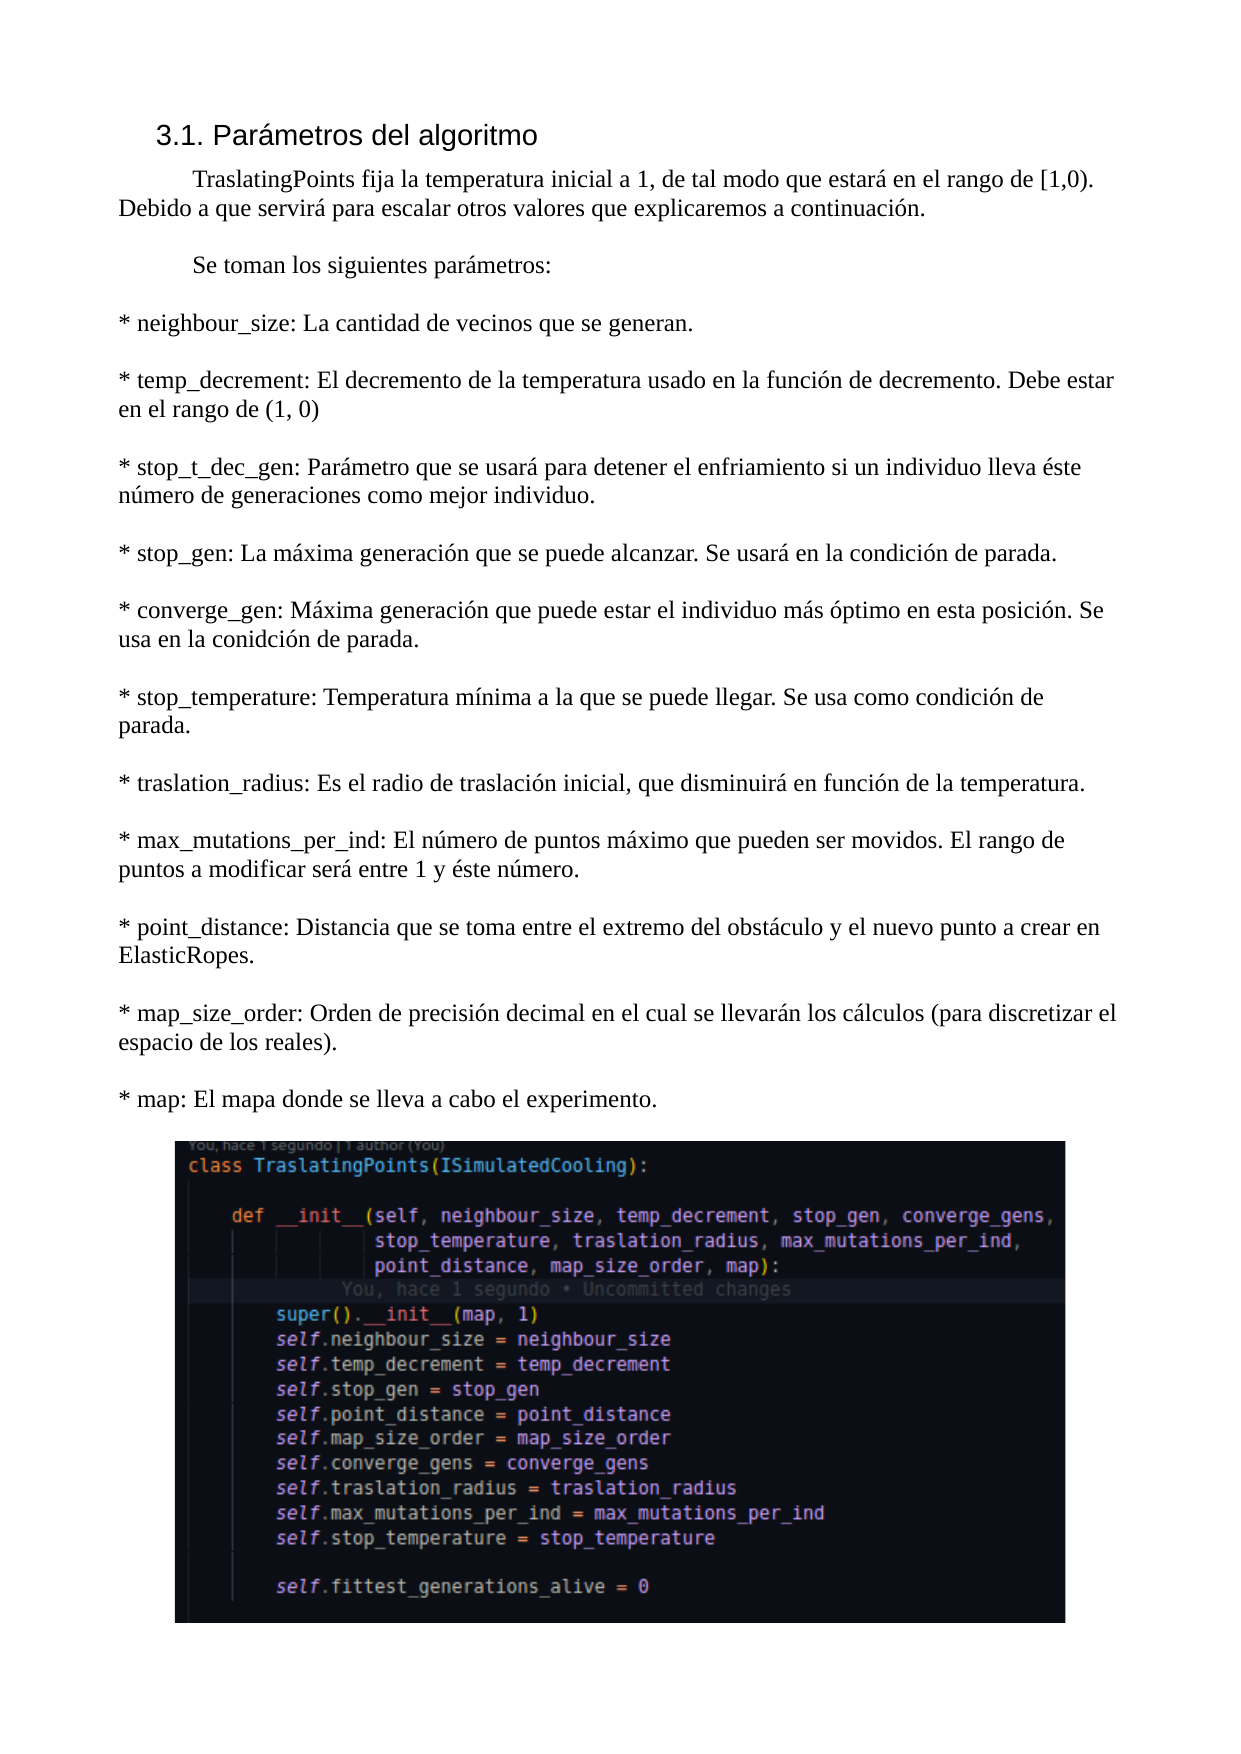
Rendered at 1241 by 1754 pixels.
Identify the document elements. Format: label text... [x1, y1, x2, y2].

text * temp_decrement: El decremento de la temperatura usado en la función de decremento. Debe estar en el rango de (1, 0) [118, 365, 1122, 423]
text * stop_t_dec_gen: Parámetro que se usará para detener el enfriamiento si un individuo lleva éste número de generaciones como mejor individuo. [118, 452, 1122, 509]
text * max_mutations_per_ind: El número de puntos máximo que pueden ser movidos. El rango de puntos a modificar será entre 1 y éste número. [118, 825, 1122, 883]
text * traslation_radius: Es el radio de traslación inicial, que disminuirá en función de la temperatura. [118, 768, 1122, 797]
text * map_size_order: Orden de precisión decimal en el cual se llevarán los cálculos (para discretizar el espacio de los reales). [118, 998, 1122, 1055]
picture [174, 1141, 1066, 1623]
text * converge_gen: Máxima generación que puede estar el individuo más óptimo en esta posición. Se usa en la conidción de parada. [118, 595, 1122, 653]
text * neighbour_size: La cantidad de vecinos que se generan. [118, 308, 1122, 337]
text Se toman los siguientes parámetros: [118, 250, 1122, 279]
text * point_distance: Distancia que se toma entre el extremo del obstáculo y el nuevo punto a crear en ElasticRopes. [118, 912, 1122, 969]
text * stop_gen: La máxima generación que se puede alcanzar. Se usará en la condición de parada. [118, 538, 1122, 567]
text * stop_temperature: Temperatura mínima a la que se puede llegar. Se usa como condición de parada. [118, 682, 1122, 739]
text TraslatingPoints fija la temperatura inicial a 1, de tal modo que estará en el rango de [1,0). Debido a que servirá para escalar otros valores que explicaremos a continuación. [118, 164, 1122, 222]
subtitle 3.1. Parámetros del algoritmo [156, 118, 1122, 152]
text * map: El mapa donde se lleva a cabo el experimento. [118, 1084, 1122, 1113]
